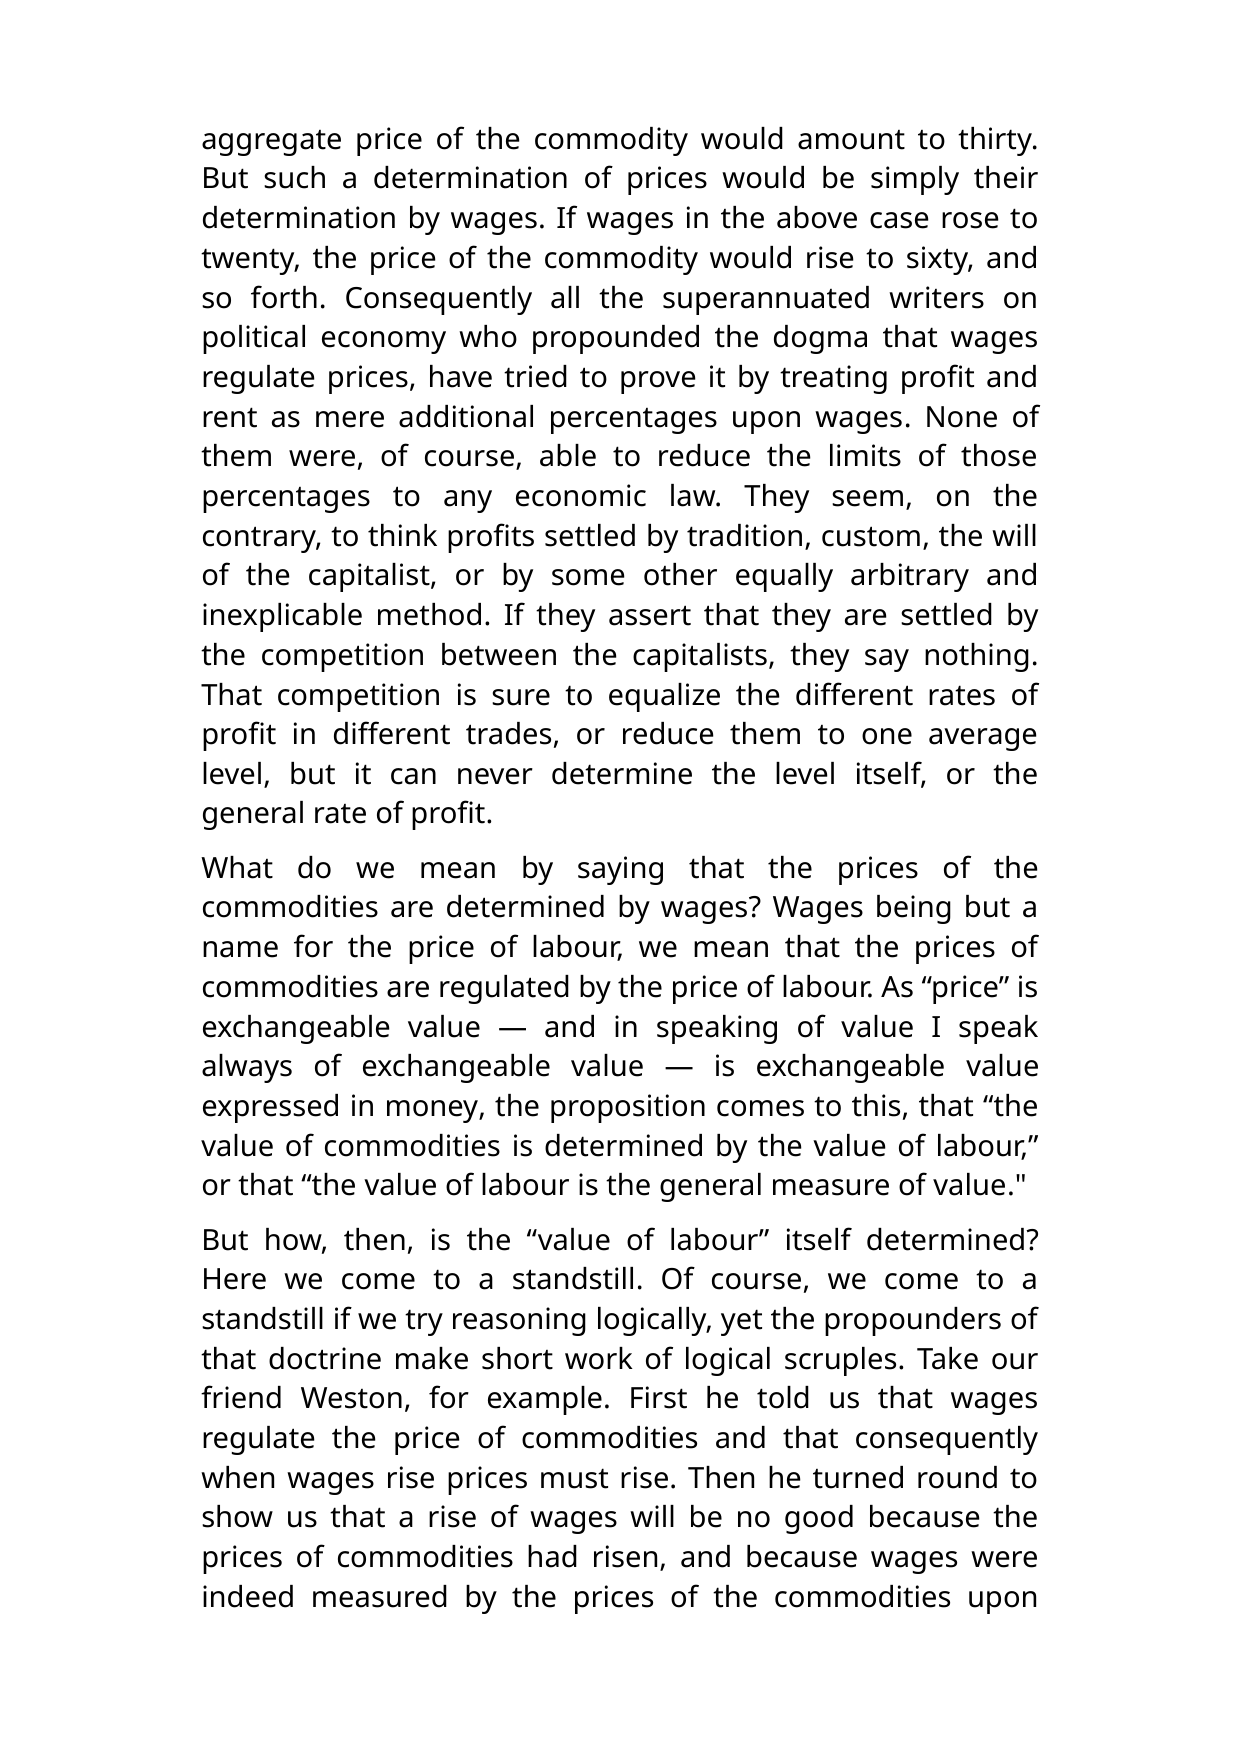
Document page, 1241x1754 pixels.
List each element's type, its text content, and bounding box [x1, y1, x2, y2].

text But how, then, is the “value of labour” itself determined? Here we come to a standstill. Of course, we come to a standstill if we try reasoning logically, yet the propounders of that doctrine make short work of logical scruples. Take our friend Weston, for example. First he told us that wages regulate the price of commodities and that consequently when wages rise prices must rise. Then he turned round to show us that a rise of wages will be no good because the prices of commodities had risen, and because wages were indeed measured by the prices of the commodities upon [201, 1219, 1039, 1616]
text What do we mean by saying that the prices of the commodities are determined by wages? Wages being but a name for the price of labour, we mean that the prices of commodities are regulated by the price of labour. As “price” is exchangeable value — and in speaking of value I speak always of exchangeable value — is exchangeable value expressed in money, the proposition comes to this, that “the value of commodities is determined by the value of labour,” or that “the value of labour is the general measure of value." [201, 847, 1039, 1204]
text aggregate price of the commodity would amount to thirty. But such a determination of prices would be simply their determination by wages. If wages in the above case rose to twenty, the price of the commodity would rise to sixty, and so forth. Consequently all the superannuated writers on political economy who propounded the dogma that wages regulate prices, have tried to prove it by treating profit and rent as mere additional percentages upon wages. None of them were, of course, able to reduce the limits of those percentages to any economic law. They seem, on the contrary, to think profits settled by tradition, custom, the will of the capitalist, or by some other equally arbitrary and inexplicable method. If they assert that they are settled by the competition between the capitalists, they say nothing. That competition is sure to equalize the different rates of profit in different trades, or reduce them to one average level, but it can never determine the level itself, or the general rate of profit. [201, 118, 1039, 832]
